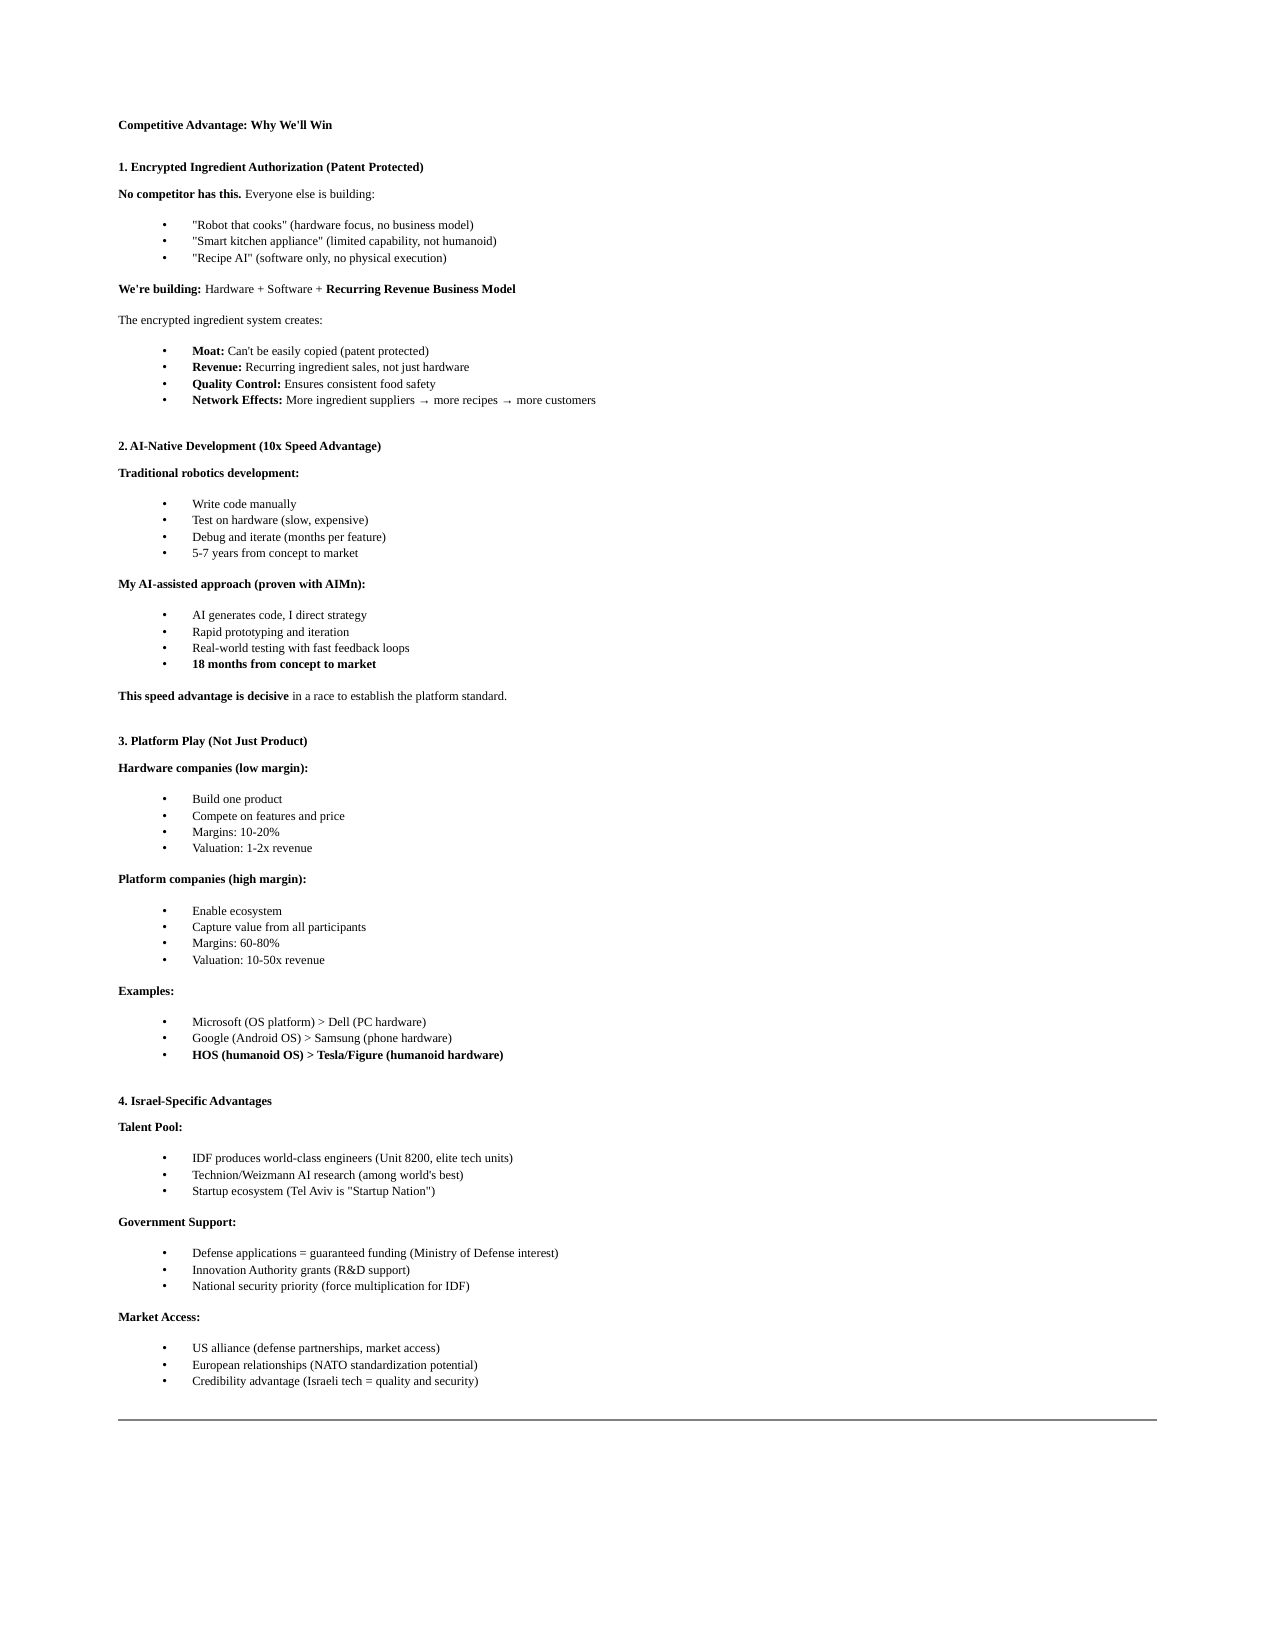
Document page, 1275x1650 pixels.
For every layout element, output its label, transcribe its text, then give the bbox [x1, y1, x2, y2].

text Market Access: [118, 1310, 1157, 1324]
subtitle 2. AI-Native Development (10x Speed Advantage) [118, 438, 1157, 453]
text Traditional robotics development: [118, 465, 1157, 480]
subtitle 1. Encrypted Ingredient Authorization (Patent Protected) [118, 159, 1157, 174]
list AI generates code, I direct strategy [162, 608, 1157, 622]
list Google (Android OS) > Samsung (phone hardware) [162, 1031, 1157, 1046]
subtitle 4. Israel-Specific Advantages [118, 1093, 1157, 1108]
text We're building: Hardware + Software + Recurring Revenue Business Model [118, 281, 1157, 296]
list Defense applications = guaranteed funding (Ministry of Defense interest) [162, 1246, 1157, 1261]
list Quality Control: Ensures consistent food safety [162, 376, 1157, 391]
list Microsoft (OS platform) > Dell (PC hardware) [162, 1015, 1157, 1029]
list Technion/Weizmann AI research (among world's best) [162, 1168, 1157, 1182]
subtitle Competitive Advantage: Why We'll Win [118, 118, 1157, 132]
list Innovation Authority grants (R&D support) [162, 1263, 1157, 1277]
text Platform companies (high margin): [118, 872, 1157, 887]
list "Smart kitchen appliance" (limited capability, not humanoid) [162, 234, 1157, 248]
list US alliance (defense partnerships, market access) [162, 1341, 1157, 1356]
list Moat: Can't be easily copied (patent protected) [162, 343, 1157, 358]
list National security priority (force multiplication for IDF) [162, 1279, 1157, 1293]
text Talent Pool: [118, 1120, 1157, 1134]
list Enable ecosystem [162, 903, 1157, 918]
list Margins: 60-80% [162, 936, 1157, 951]
text Government Support: [118, 1215, 1157, 1229]
list Capture value from all participants [162, 920, 1157, 934]
list Valuation: 10-50x revenue [162, 953, 1157, 967]
list "Robot that cooks" (hardware focus, no business model) [162, 217, 1157, 232]
list Debug and iterate (months per feature) [162, 529, 1157, 544]
list Revenue: Recurring ingredient sales, not just hardware [162, 360, 1157, 374]
list Test on hardware (slow, expensive) [162, 513, 1157, 527]
list 5-7 years from concept to market [162, 546, 1157, 560]
list Compete on features and price [162, 808, 1157, 823]
list Real-world testing with fast feedback loops [162, 641, 1157, 655]
text The encrypted ingredient system creates: [118, 312, 1157, 327]
text Hardware companies (low margin): [118, 761, 1157, 775]
subtitle 3. Platform Play (Not Just Product) [118, 734, 1157, 748]
text This speed advantage is decisive in a race to establish the platform standard. [118, 688, 1157, 703]
text My AI-assisted approach (proven with AIMn): [118, 577, 1157, 591]
text No competitor has this. Everyone else is building: [118, 186, 1157, 201]
list Credibility advantage (Israeli tech = quality and security) [162, 1374, 1157, 1388]
list Write code manually [162, 496, 1157, 511]
list Valuation: 1-2x revenue [162, 841, 1157, 856]
list "Recipe AI" (software only, no physical execution) [162, 250, 1157, 265]
list Startup ecosystem (Tel Aviv is "Startup Nation") [162, 1184, 1157, 1198]
list Margins: 10-20% [162, 825, 1157, 839]
list 18 months from concept to market [162, 657, 1157, 672]
list Network Effects: More ingredient suppliers → more recipes → more customers [162, 393, 1157, 407]
list HOS (humanoid OS) > Tesla/Figure (humanoid hardware) [162, 1048, 1157, 1062]
list IDF produces world-class engineers (Unit 8200, elite tech units) [162, 1151, 1157, 1166]
list Rapid prototyping and iteration [162, 624, 1157, 639]
list Build one product [162, 792, 1157, 806]
text Examples: [118, 984, 1157, 998]
list European relationships (NATO standardization potential) [162, 1358, 1157, 1372]
